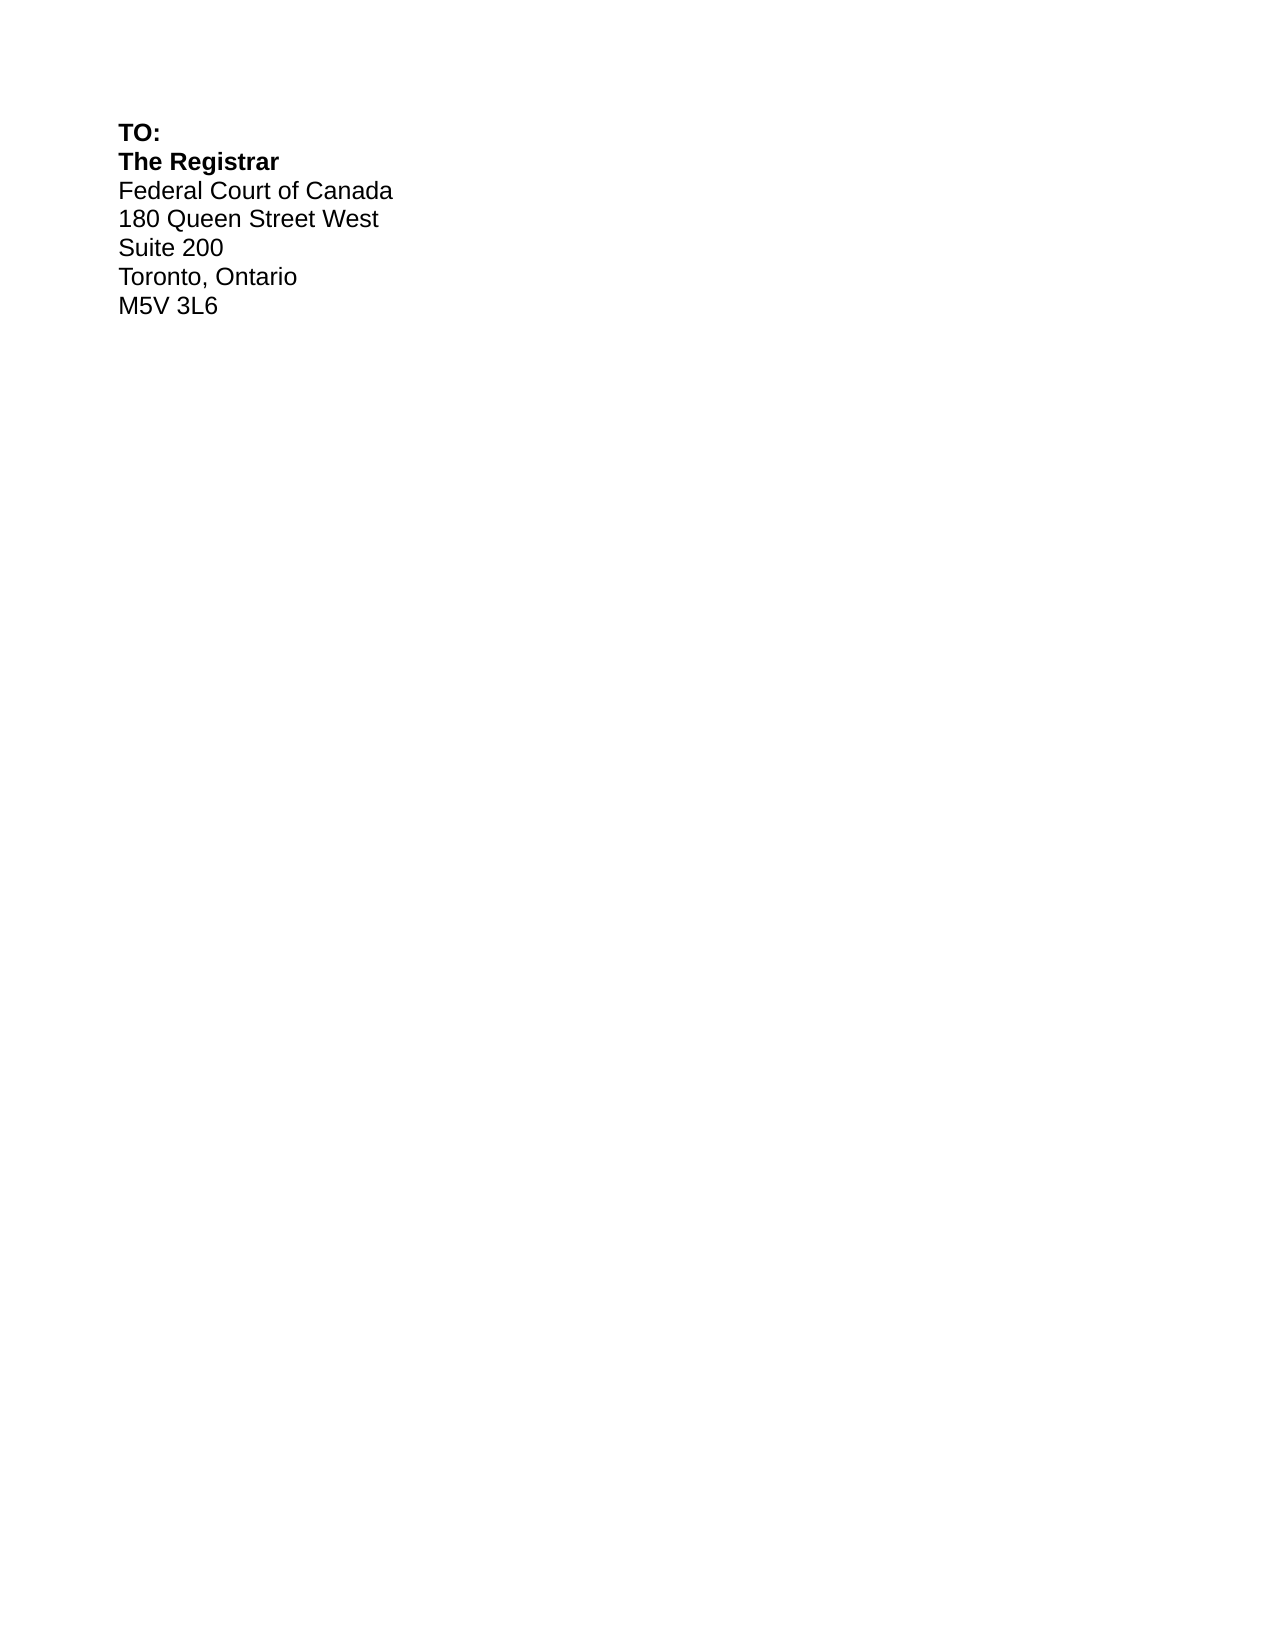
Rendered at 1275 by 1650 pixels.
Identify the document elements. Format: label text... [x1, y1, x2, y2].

text The Registrar [118, 147, 1157, 176]
text Suite 200 [118, 233, 1157, 262]
text TO: [118, 118, 1157, 147]
text Federal Court of Canada [118, 176, 1157, 204]
text 180 Queen Street West [118, 204, 1157, 233]
text M5V 3L6 [118, 291, 1157, 319]
text Toronto, Ontario [118, 262, 1157, 291]
